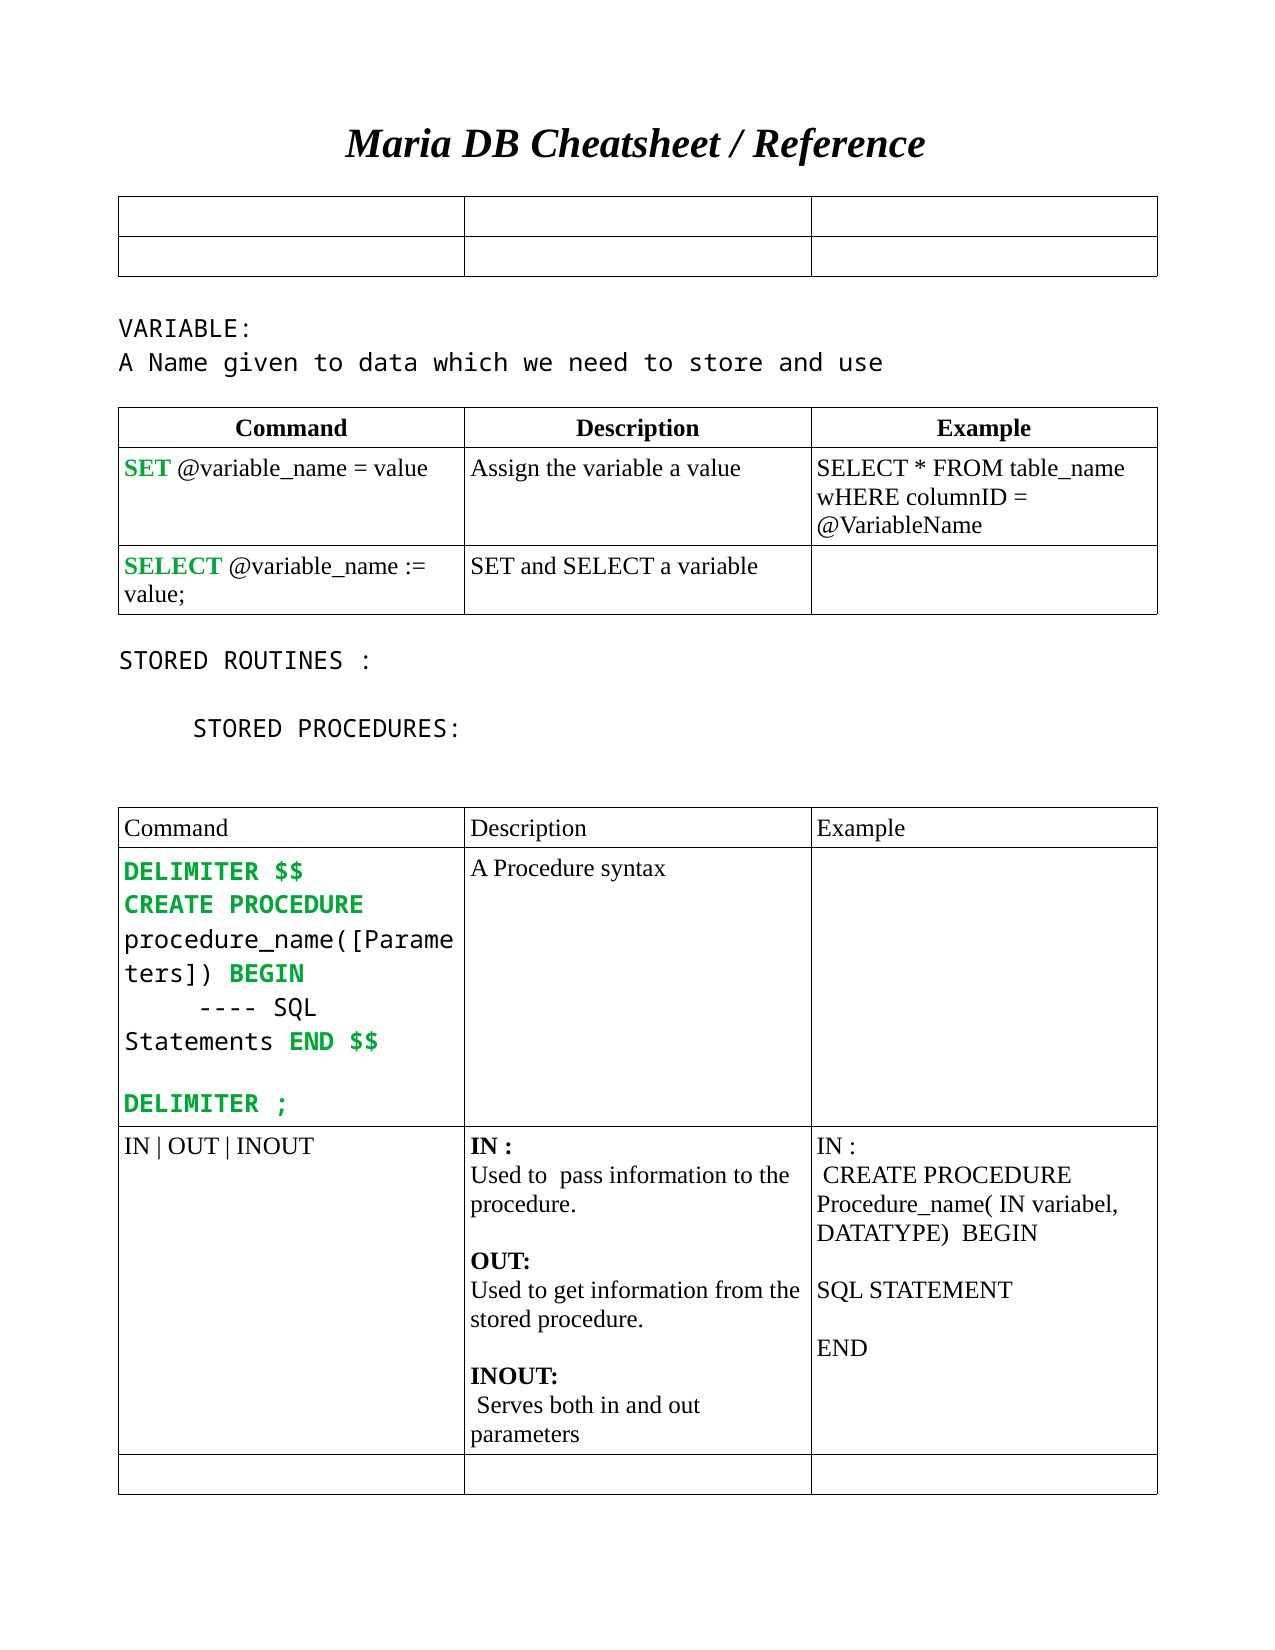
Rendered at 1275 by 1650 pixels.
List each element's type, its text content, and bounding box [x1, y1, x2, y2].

table_cell [465, 197, 811, 236]
table_cell SET and SELECT a variable [465, 546, 811, 614]
table_cell SELECT @variable_name := value; [119, 546, 464, 614]
table_cell A Procedure syntax [465, 848, 811, 1126]
table_cell [119, 237, 464, 276]
table_cell [812, 848, 1157, 1126]
table_header Description [465, 408, 811, 447]
table_cell [119, 197, 464, 236]
table_cell SELECT * FROM table_name wHERE columnID = @VariableName [812, 448, 1157, 545]
text VARIABLE: A Name given to data which we need to store and use [118, 310, 1157, 378]
table_cell IN : CREATE PROCEDURE Procedure_name( IN variabel, DATATYPE) BEGIN SQL STATEMENT END [812, 1127, 1157, 1453]
table_header Example [812, 408, 1157, 447]
table_cell [812, 1455, 1157, 1494]
table_cell SET @variable_name = value [119, 448, 464, 545]
table_cell [465, 237, 811, 276]
table_cell IN : Used to pass information to the procedure. OUT: Used to get information from the stored procedure. INOUT: Serves both in and out parameters [465, 1127, 811, 1453]
table_cell [812, 237, 1157, 276]
table_header Command [119, 408, 464, 447]
table_cell [119, 1455, 464, 1494]
table_cell [465, 1455, 811, 1494]
table_header Example [812, 808, 1157, 847]
table_cell [812, 197, 1157, 236]
table_header Command [119, 808, 464, 847]
text STORED ROUTINES : STORED PROCEDURES: [118, 642, 1157, 744]
table_cell DELIMITER $$ CREATE PROCEDURE procedure_name([Parameters]) BEGIN ---- SQL Statements END $$ DELIMITER ; [119, 848, 464, 1126]
table_header Description [465, 808, 811, 847]
table_cell Assign the variable a value [465, 448, 811, 545]
table_cell [812, 546, 1157, 614]
table_cell IN | OUT | INOUT [119, 1127, 464, 1453]
